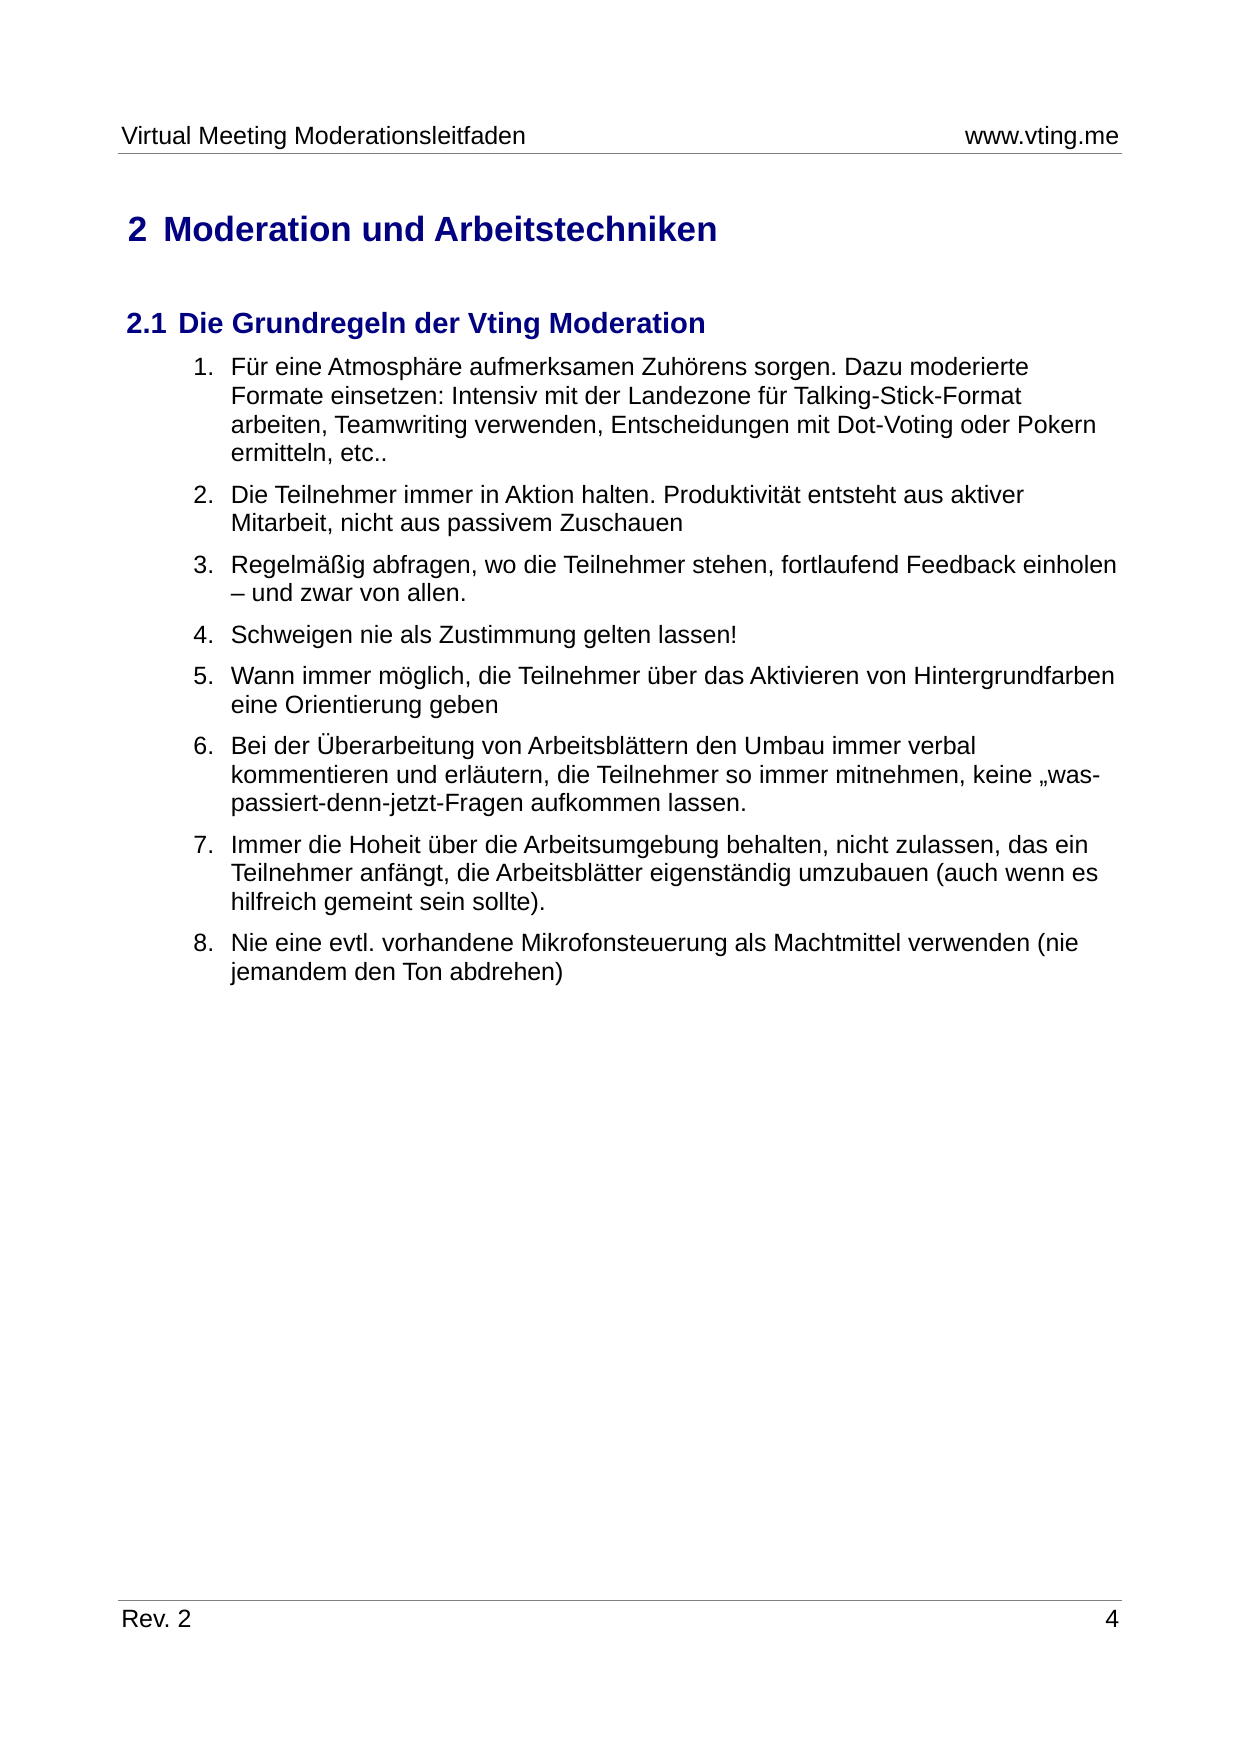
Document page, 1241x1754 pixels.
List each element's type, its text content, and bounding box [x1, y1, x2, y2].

subtitle Moderation und Arbeitstechniken [118, 208, 1122, 248]
list Immer die Hoheit über die Arbeitsumgebung behalten, nicht zulassen, das ein Teilnehmer anfängt, die Arbeitsblätter eigenständig umzubauen (auch wenn es hilfreich gemeint sein sollte). [193, 829, 1122, 916]
list Nie eine evtl. vorhandene Mikrofonsteuerung als Machtmittel verwenden (nie jemandem den Ton abdrehen) [193, 928, 1122, 986]
list Regelmäßig abfragen, wo die Teilnehmer stehen, fortlaufend Feedback einholen – und zwar von allen. [193, 549, 1122, 607]
list Bei der Überarbeitung von Arbeitsblättern den Umbau immer verbal kommentieren und erläutern, die Teilnehmer so immer mitnehmen, keine „was-passiert-denn-jetzt-Fragen aufkommen lassen. [193, 731, 1122, 817]
list Schweigen nie als Zustimmung gelten lassen! [193, 619, 1122, 648]
list Die Teilnehmer immer in Aktion halten. Produktivität entsteht aus aktiver Mitarbeit, nicht aus passivem Zuschauen [193, 479, 1122, 537]
list Wann immer möglich, die Teilnehmer über das Aktivieren von Hintergrundfarben eine Orientierung geben [193, 661, 1122, 718]
list Für eine Atmosphäre aufmerksamen Zuhörens sorgen. Dazu moderierte Formate einsetzen: Intensiv mit der Landezone für Talking-Stick-Format arbeiten, Teamwriting verwenden, Entscheidungen mit Dot-Voting oder Pokern ermitteln, etc.. [193, 352, 1122, 467]
subtitle Die Grundregeln der Vting Moderation [118, 306, 1122, 339]
